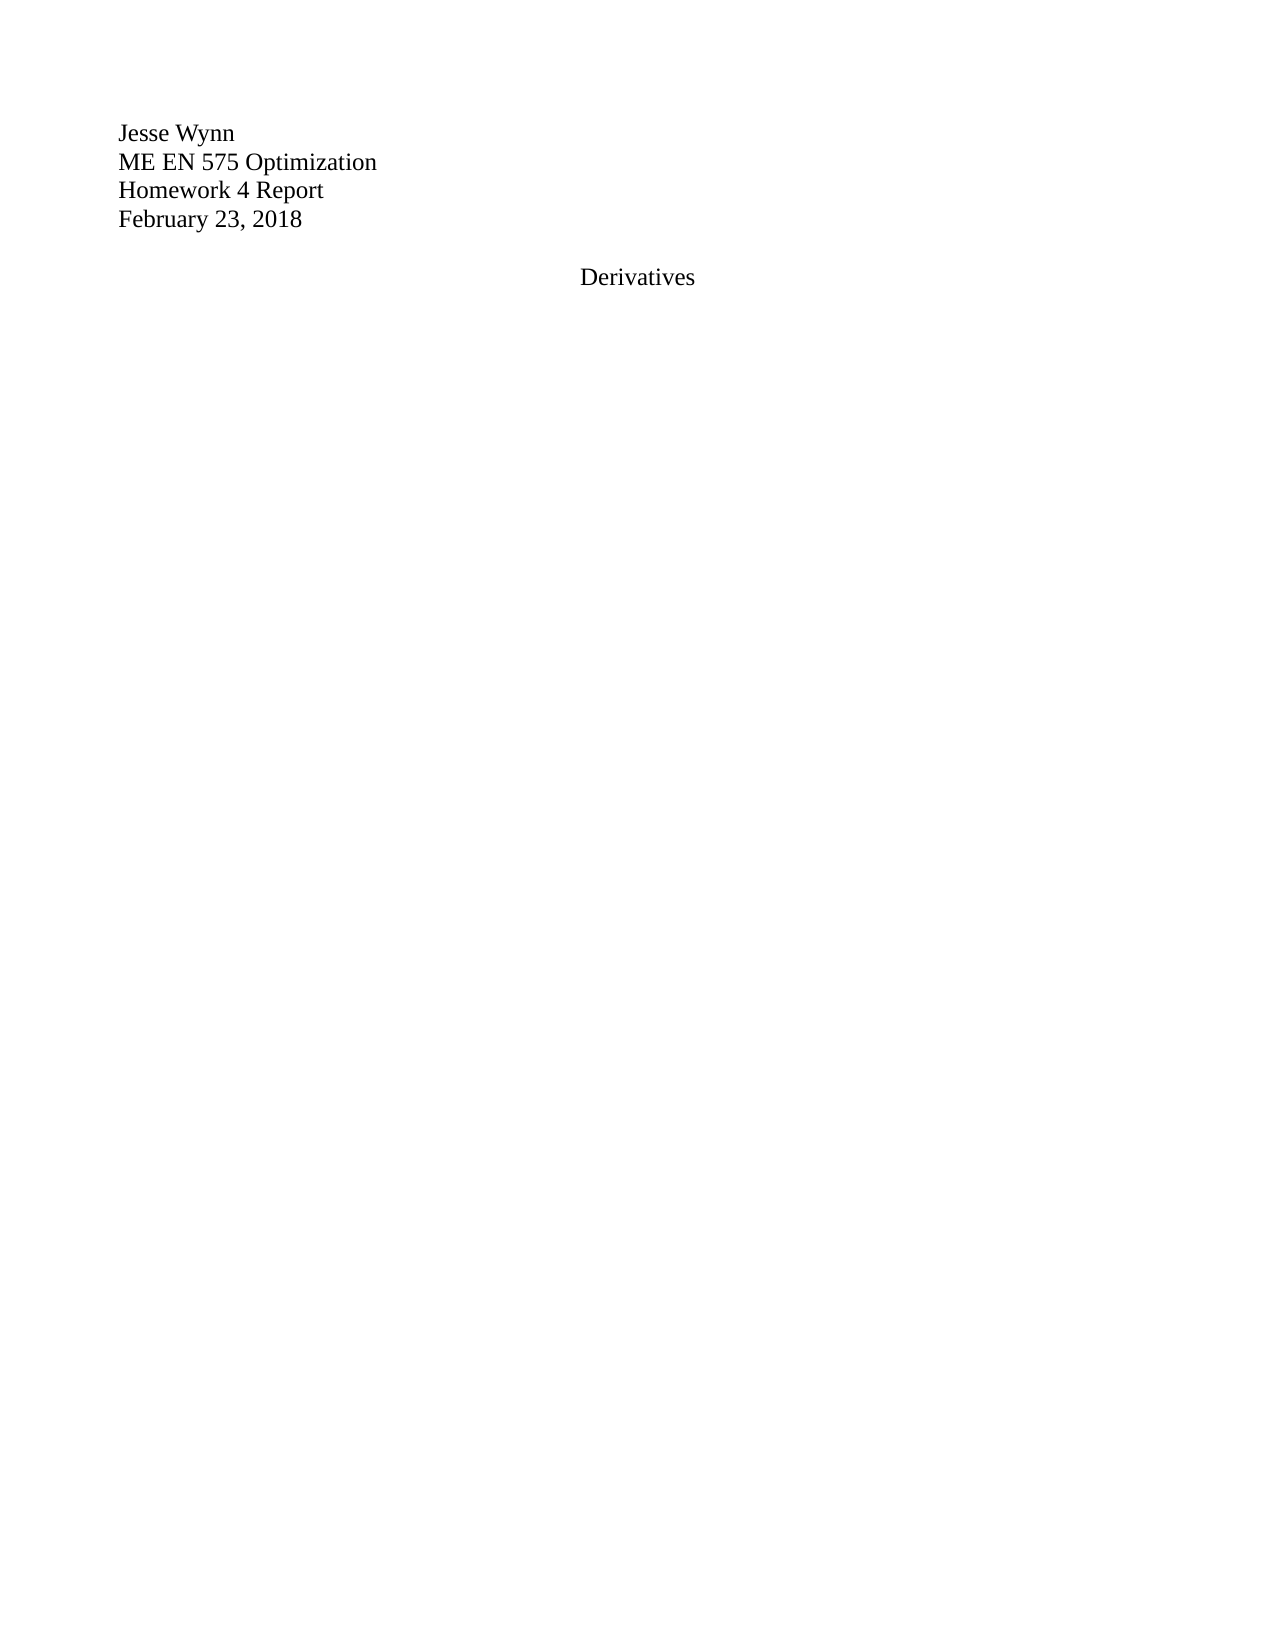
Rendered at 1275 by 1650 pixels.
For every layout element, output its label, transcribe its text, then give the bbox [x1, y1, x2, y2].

text February 23, 2018 [118, 204, 1157, 233]
text Derivatives [118, 262, 1157, 291]
text Homework 4 Report [118, 176, 1157, 204]
text ME EN 575 Optimization [118, 147, 1157, 176]
text Jesse Wynn [118, 118, 1157, 147]
